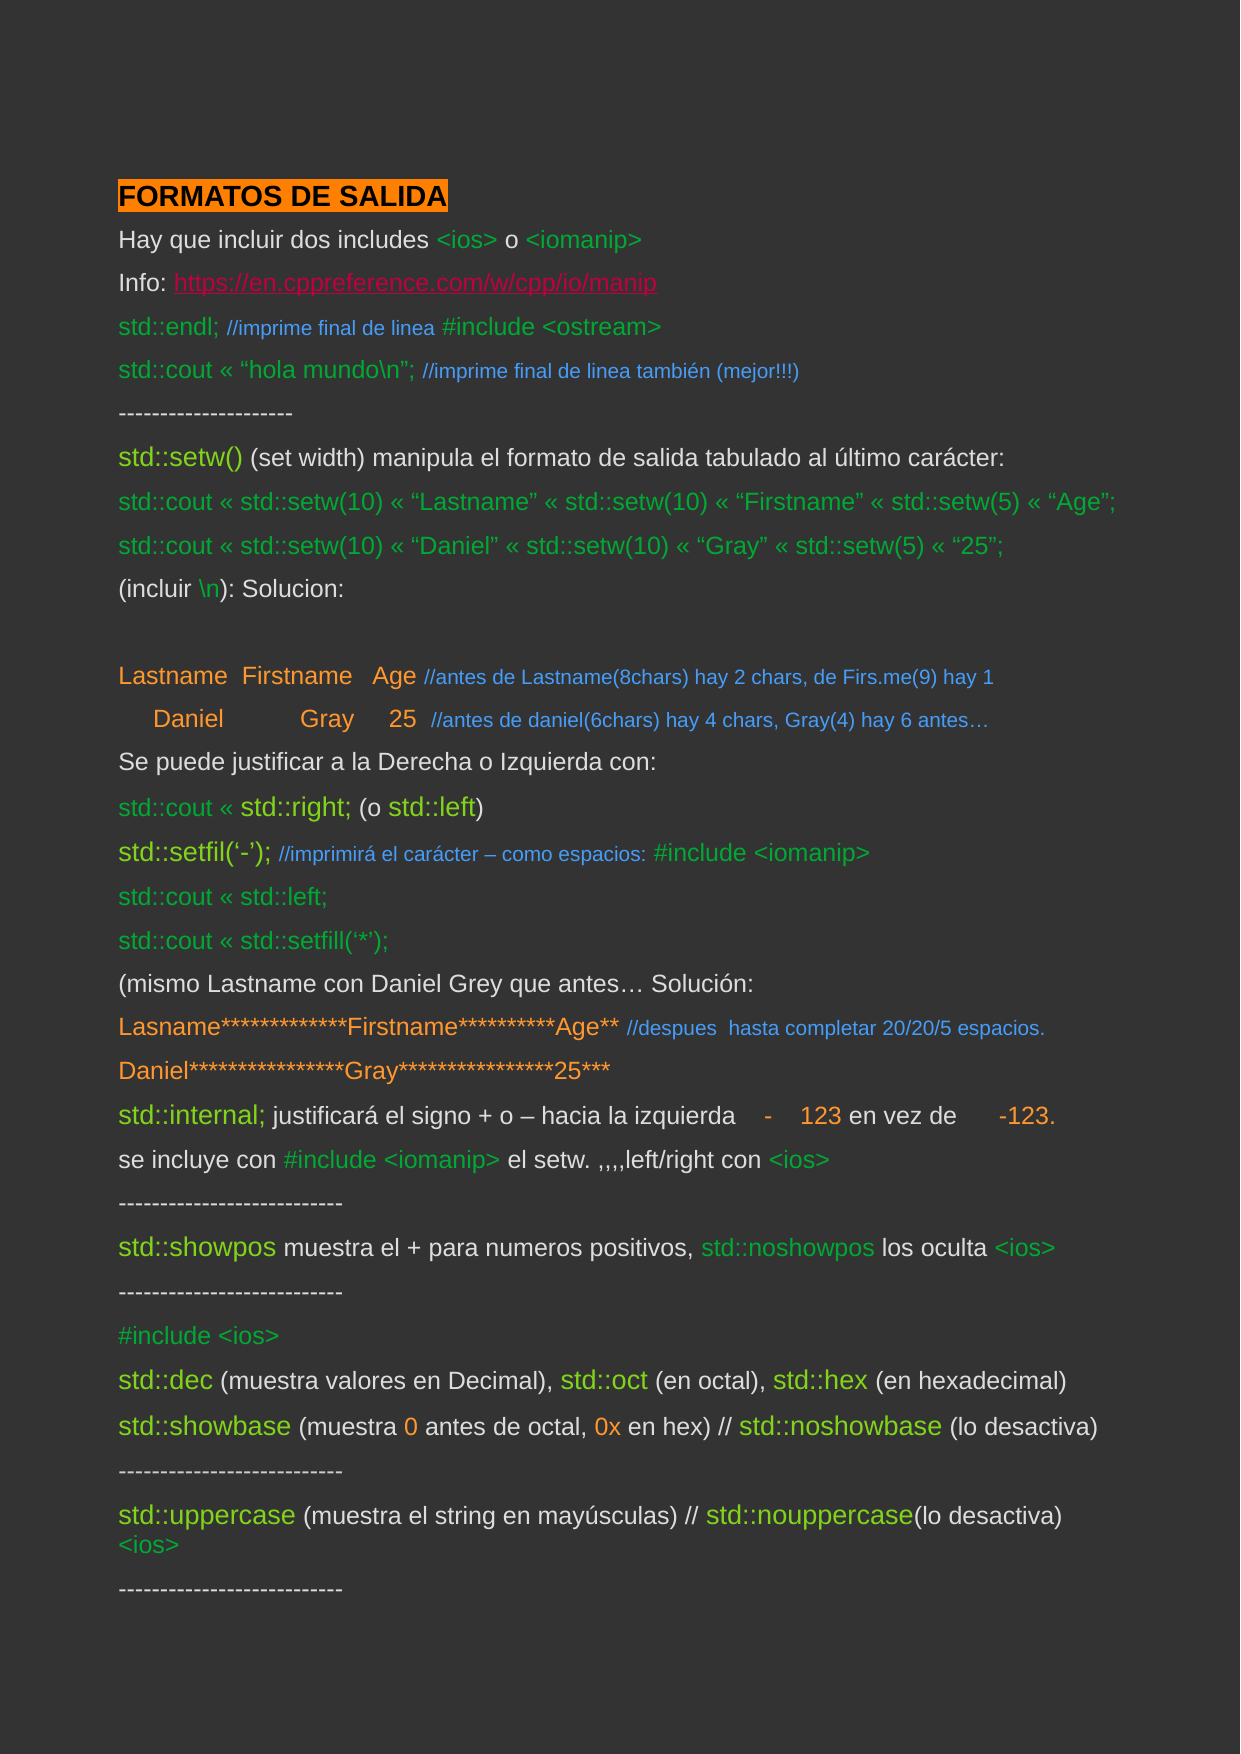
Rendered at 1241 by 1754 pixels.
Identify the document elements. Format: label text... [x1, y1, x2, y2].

text --------------------- [118, 398, 1122, 427]
text Hay que incluir dos includes <ios> o <iomanip> [118, 225, 1122, 253]
text (mismo Lastname con Daniel Grey que antes… Solución: [118, 969, 1122, 998]
text Se puede justificar a la Derecha o Izquierda con: [118, 747, 1122, 776]
text --------------------------- [118, 1573, 1122, 1602]
text Daniel Gray 25 //antes de daniel(6chars) hay 4 chars, Gray(4) hay 6 antes… [118, 704, 1122, 733]
text Daniel****************Gray****************25*** [118, 1056, 1122, 1084]
text #include <ios> [118, 1321, 1122, 1349]
text std::cout « std::right; (o std::left) [118, 791, 1122, 822]
text std::setw() (set width) manipula el formato de salida tabulado al último carácter: [118, 441, 1122, 473]
text std::showpos muestra el + para numeros positivos, std::noshowpos los oculta <ios> [118, 1231, 1122, 1263]
text std::dec (muestra valores en Decimal), std::oct (en octal), std::hex (en hexadecimal) [118, 1364, 1122, 1395]
subtitle FORMATOS DE SALIDA [118, 179, 1122, 212]
text (incluir \n): Solucion: [118, 574, 1122, 603]
text Lastname Firstname Age //antes de Lastname(8chars) hay 2 chars, de Firs.me(9) hay 1 [118, 661, 1122, 689]
text --------------------------- [118, 1456, 1122, 1484]
text std::internal; justificará el signo + o – hacia la izquierda - 123 en vez de -123. [118, 1099, 1122, 1130]
text std::cout « std::setw(10) « “Lastname” « std::setw(10) « “Firstname” « std::setw(5) « “Age”; [118, 487, 1122, 516]
text Info: https://en.cppreference.com/w/cpp/io/manip [118, 268, 1122, 297]
text std::cout « std::left; [118, 882, 1122, 911]
text std::cout « std::setfill(‘*’); [118, 926, 1122, 954]
text std::cout « “hola mundo\n”; //imprime final de linea también (mejor!!!) [118, 355, 1122, 383]
text --------------------------- [118, 1188, 1122, 1217]
text std::showbase (muestra 0 antes de octal, 0x en hex) // std::noshowbase (lo desactiva) [118, 1410, 1122, 1441]
text std::endl; //imprime final de linea #include <ostream> [118, 311, 1122, 340]
text Lasname*************Firstname**********Age** //despues hasta completar 20/20/5 espacios. [118, 1012, 1122, 1041]
text se incluye con #include <iomanip> el setw. ,,,,left/right con <ios> [118, 1145, 1122, 1173]
text std::cout « std::setw(10) « “Daniel” « std::setw(10) « “Gray” « std::setw(5) « “25”; [118, 531, 1122, 559]
text std::uppercase (muestra el string en mayúsculas) // std::nouppercase(lo desactiva) <ios> [118, 1499, 1122, 1559]
text --------------------------- [118, 1277, 1122, 1306]
text std::setfil(‘-’); //imprimirá el carácter – como espacios: #include <iomanip> [118, 836, 1122, 868]
